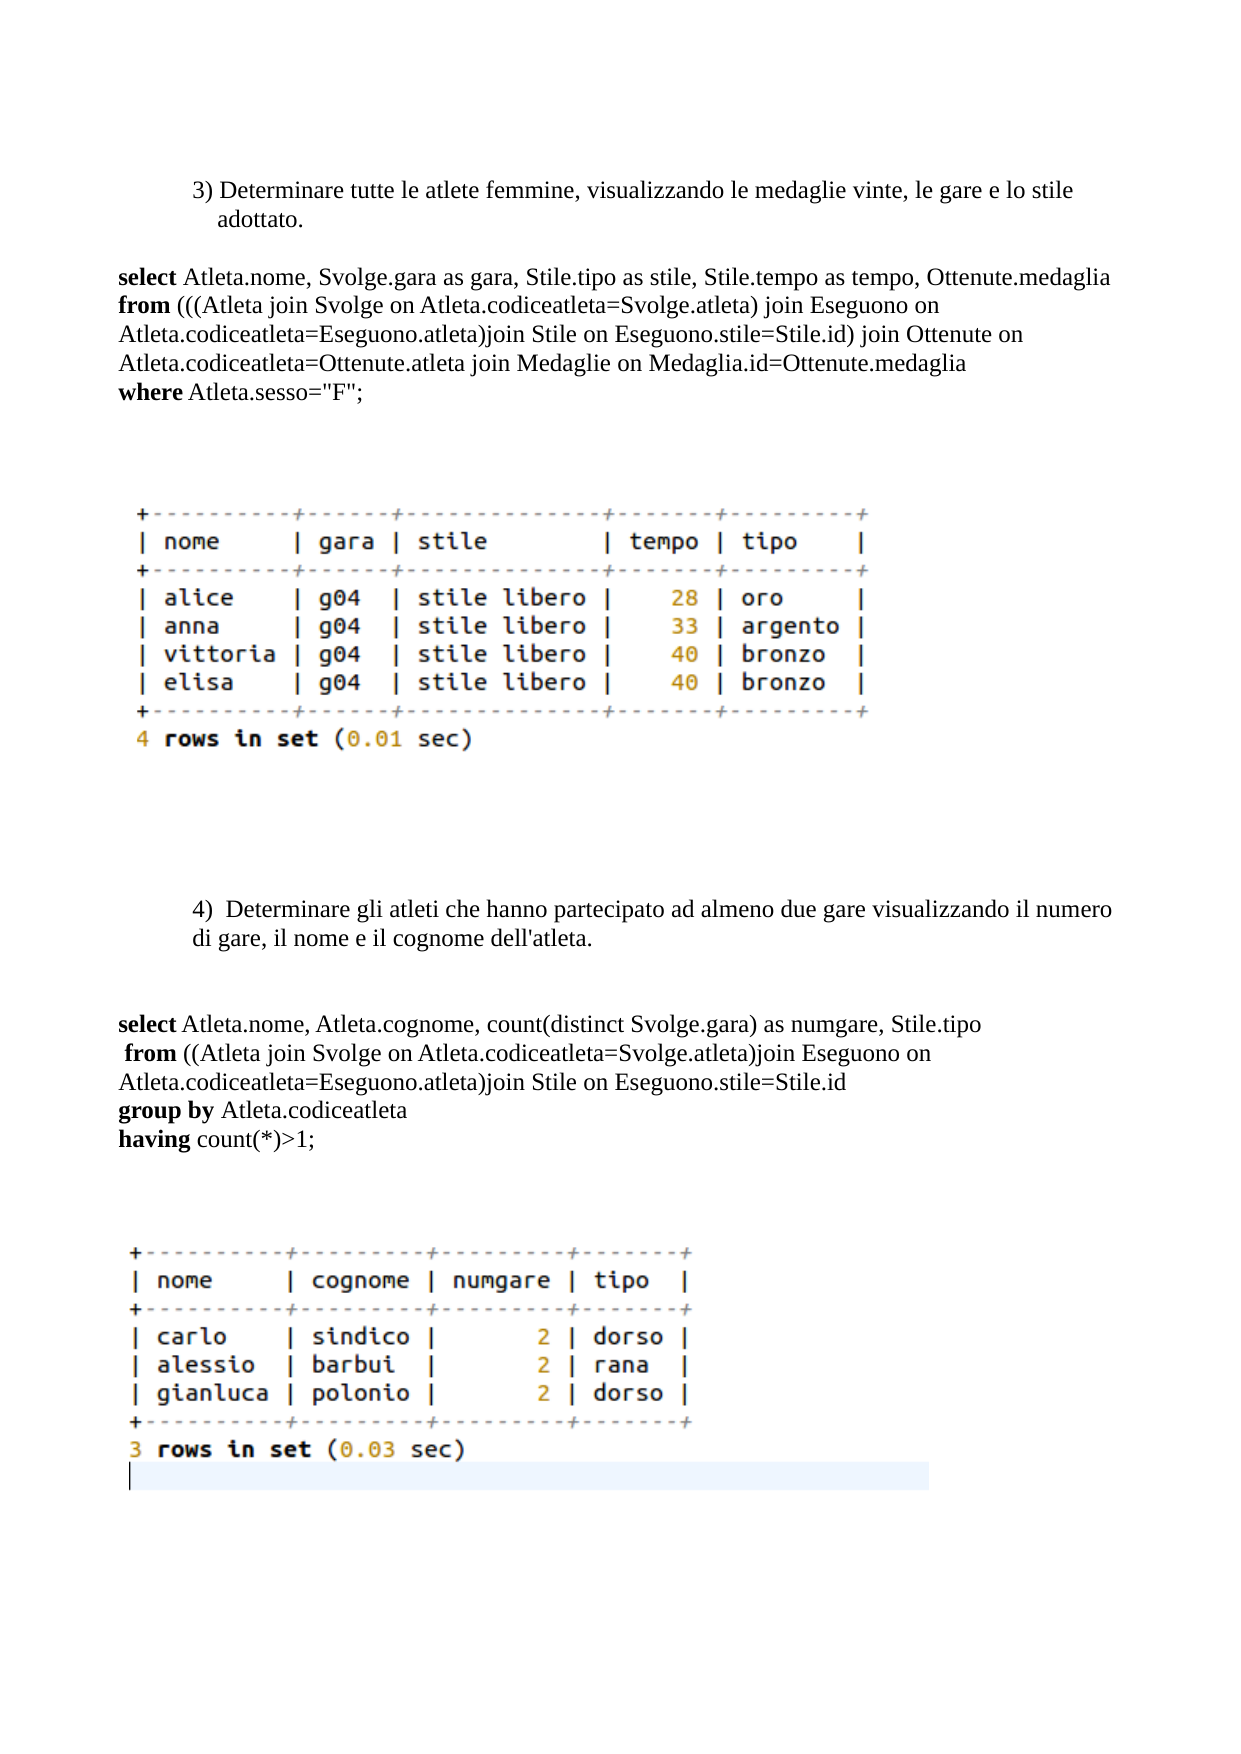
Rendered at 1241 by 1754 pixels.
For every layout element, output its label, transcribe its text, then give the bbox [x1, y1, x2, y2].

text having count(*)>1; [118, 1124, 1122, 1153]
text where Atleta.sesso="F"; [118, 377, 1122, 406]
text select Atleta.nome, Svolge.gara as gara, Stile.tipo as stile, Stile.tempo as tempo, Ottenute.medaglia from (((Atleta join Svolge on Atleta.codiceatleta=Svolge.atleta) join Eseguono on Atleta.codiceatleta=Eseguono.atleta)join Stile on Eseguono.stile=Stile.id) join Ottenute on Atleta.codiceatleta=Ottenute.atleta join Medaglie on Medaglia.id=Ottenute.medaglia [118, 262, 1122, 377]
text from ((Atleta join Svolge on Atleta.codiceatleta=Svolge.atleta)join Eseguono on Atleta.codiceatleta=Eseguono.atleta)join Stile on Eseguono.stile=Stile.id [118, 1038, 1122, 1096]
text group by Atleta.codiceatleta [118, 1096, 1122, 1124]
picture [136, 479, 928, 778]
text 4) Determinare gli atleti che hanno partecipato ad almeno due gare visualizzando il numero di gare, il nome e il cognome dell'atleta. [118, 894, 1122, 952]
text adottato. [118, 204, 1122, 233]
text select Atleta.nome, Atleta.cognome, count(distinct Svolge.gara) as numgare, Stile.tipo [118, 1009, 1122, 1038]
picture [129, 1210, 929, 1495]
text 3) Determinare tutte le atlete femmine, visualizzando le medaglie vinte, le gare e lo stile [118, 176, 1122, 204]
